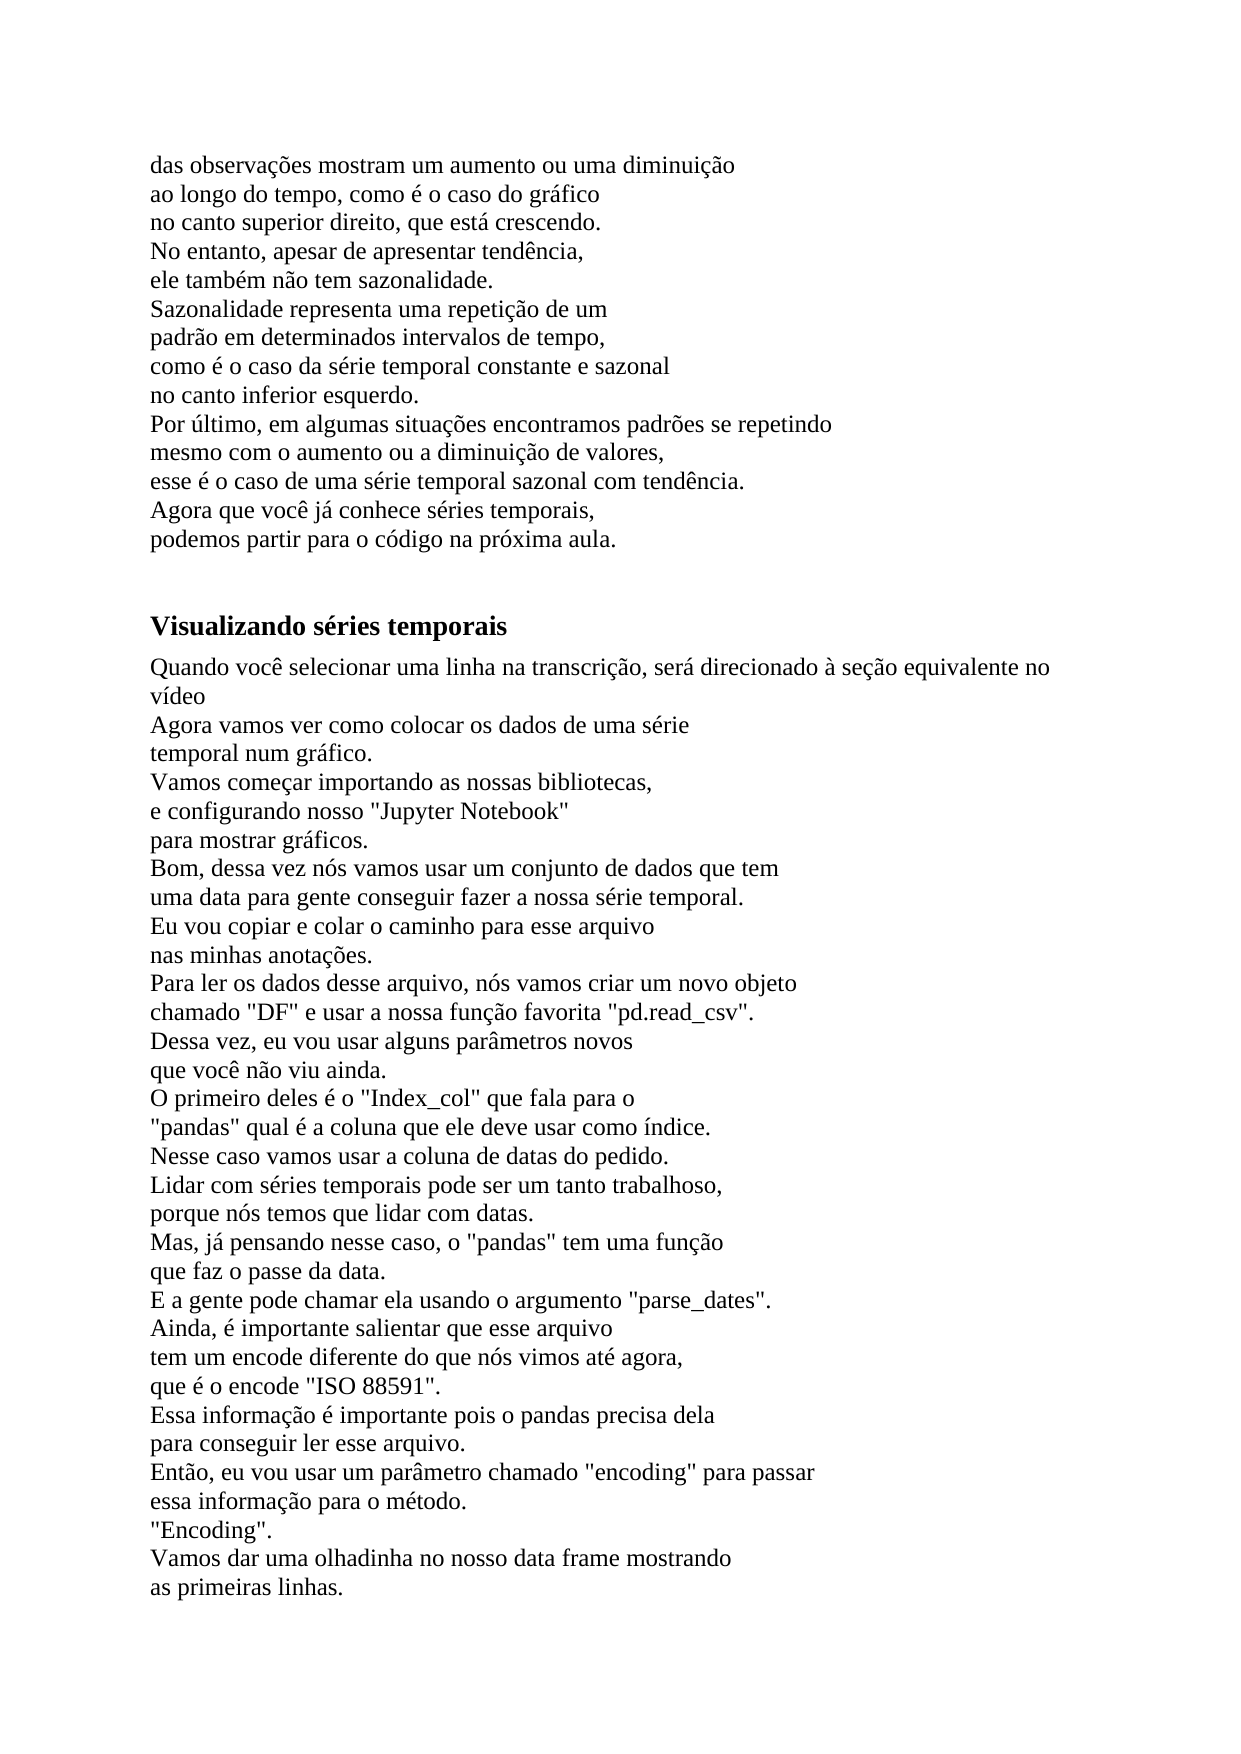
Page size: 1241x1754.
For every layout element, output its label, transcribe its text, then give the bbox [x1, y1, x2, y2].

text para conseguir ler esse arquivo. [150, 1428, 1090, 1457]
text mesmo com o aumento ou a diminuição de valores, [150, 437, 1090, 466]
text Dessa vez, eu vou usar alguns parâmetros novos [150, 1026, 1090, 1055]
text E a gente pode chamar ela usando o argumento "parse_dates". [150, 1285, 1090, 1313]
text padrão em determinados intervalos de tempo, [150, 322, 1090, 351]
text chamado "DF" e usar a nossa função favorita "pd.read_csv". [150, 997, 1090, 1026]
text esse é o caso de uma série temporal sazonal com tendência. [150, 466, 1090, 495]
text Para ler os dados desse arquivo, nós vamos criar um novo objeto [150, 968, 1090, 997]
text ele também não tem sazonalidade. [150, 265, 1090, 294]
text No entanto, apesar de apresentar tendência, [150, 236, 1090, 265]
text Por último, em algumas situações encontramos padrões se repetindo [150, 409, 1090, 437]
text podemos partir para o código na próxima aula. [150, 524, 1090, 552]
text no canto inferior esquerdo. [150, 380, 1090, 409]
text Quando você selecionar uma linha na transcrição, será direcionado à seção equivalente no vídeo [150, 652, 1090, 710]
text que faz o passe da data. [150, 1256, 1090, 1285]
text tem um encode diferente do que nós vimos até agora, [150, 1342, 1090, 1371]
text nas minhas anotações. [150, 940, 1090, 968]
text como é o caso da série temporal constante e sazonal [150, 351, 1090, 380]
text Bom, dessa vez nós vamos usar um conjunto de dados que tem [150, 853, 1090, 882]
text e configurando nosso "Jupyter Notebook" [150, 796, 1090, 825]
text "pandas" qual é a coluna que ele deve usar como índice. [150, 1112, 1090, 1141]
subtitle Visualizando séries temporais [150, 609, 1090, 642]
text Então, eu vou usar um parâmetro chamado "encoding" para passar [150, 1457, 1090, 1486]
text porque nós temos que lidar com datas. [150, 1198, 1090, 1227]
text Sazonalidade representa uma repetição de um [150, 294, 1090, 322]
text Eu vou copiar e colar o caminho para esse arquivo [150, 911, 1090, 940]
text Vamos dar uma olhadinha no nosso data frame mostrando [150, 1543, 1090, 1572]
text das observações mostram um aumento ou uma diminuição [150, 150, 1090, 179]
text Essa informação é importante pois o pandas precisa dela [150, 1400, 1090, 1428]
text que você não viu ainda. [150, 1055, 1090, 1083]
text temporal num gráfico. [150, 738, 1090, 767]
text as primeiras linhas. [150, 1572, 1090, 1601]
text Agora que você já conhece séries temporais, [150, 495, 1090, 524]
text Ainda, é importante salientar que esse arquivo [150, 1313, 1090, 1342]
text Vamos começar importando as nossas bibliotecas, [150, 767, 1090, 796]
text para mostrar gráficos. [150, 825, 1090, 853]
text essa informação para o método. [150, 1486, 1090, 1515]
text Mas, já pensando nesse caso, o "pandas" tem uma função [150, 1227, 1090, 1256]
text Nesse caso vamos usar a coluna de datas do pedido. [150, 1141, 1090, 1170]
text uma data para gente conseguir fazer a nossa série temporal. [150, 882, 1090, 911]
text Agora vamos ver como colocar os dados de uma série [150, 710, 1090, 738]
text ao longo do tempo, como é o caso do gráfico [150, 179, 1090, 207]
text Lidar com séries temporais pode ser um tanto trabalhoso, [150, 1170, 1090, 1198]
text que é o encode "ISO 88591". [150, 1371, 1090, 1400]
text O primeiro deles é o "Index_col" que fala para o [150, 1083, 1090, 1112]
text no canto superior direito, que está crescendo. [150, 207, 1090, 236]
text "Encoding". [150, 1515, 1090, 1543]
